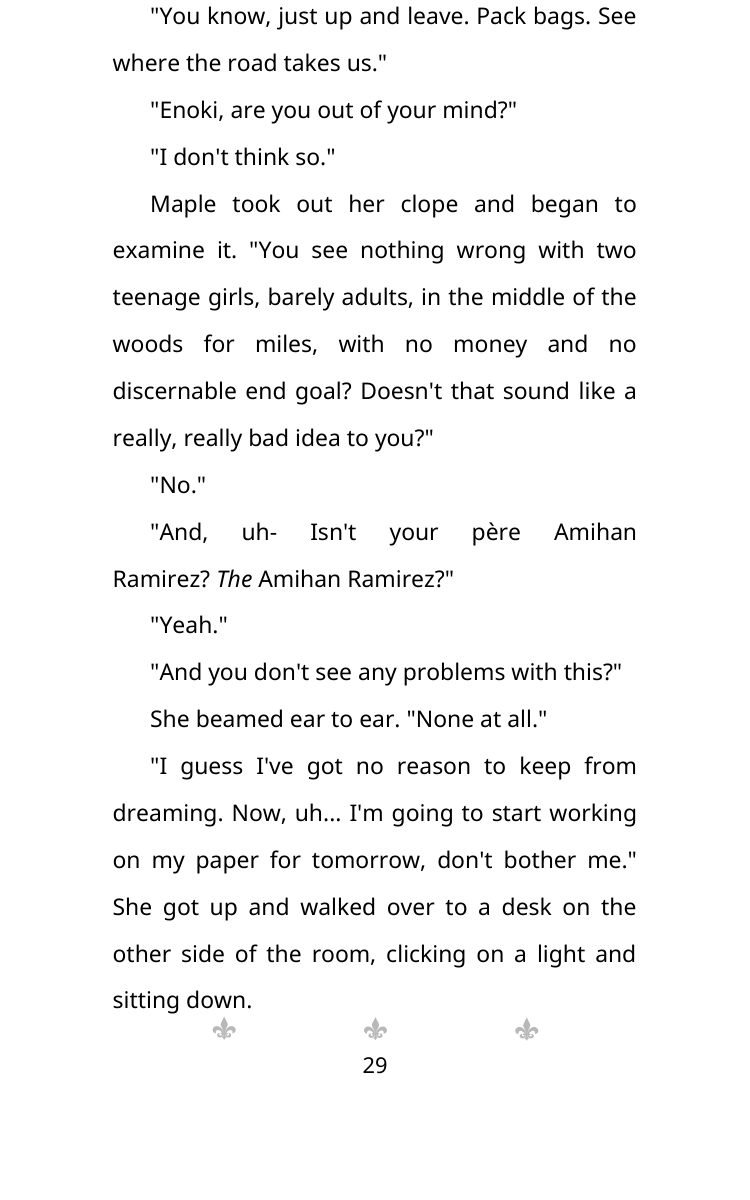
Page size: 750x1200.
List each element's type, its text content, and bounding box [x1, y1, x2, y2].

text "I guess I've got no reason to keep from dreaming. Now, uh... I'm going to start working on my paper for tomorrow, don't bother me." She got up and walked over to a desk on the other side of the room, clicking on a light and sitting down. [112, 750, 637, 1016]
text "No." [112, 469, 637, 500]
text She beamed ear to ear. "None at all." [112, 703, 637, 734]
text "Yeah." [112, 609, 637, 641]
text "I don't think so." [112, 141, 637, 172]
text Maple took out her clope and began to examine it. "You see nothing wrong with two teenage girls, barely adults, in the middle of the woods for miles, with no money and no discernable end goal? Doesn't that sound like a really, really bad idea to you?" [112, 187, 637, 453]
text "You know, just up and leave. Pack bags. See where the road takes us." [112, 0, 637, 78]
text "Enoki, are you out of your mind?" [112, 94, 637, 125]
text "And you don't see any problems with this?" [112, 656, 637, 687]
text "And, uh- Isn't your père Amihan Ramirez? The Amihan Ramirez?" [112, 516, 637, 594]
